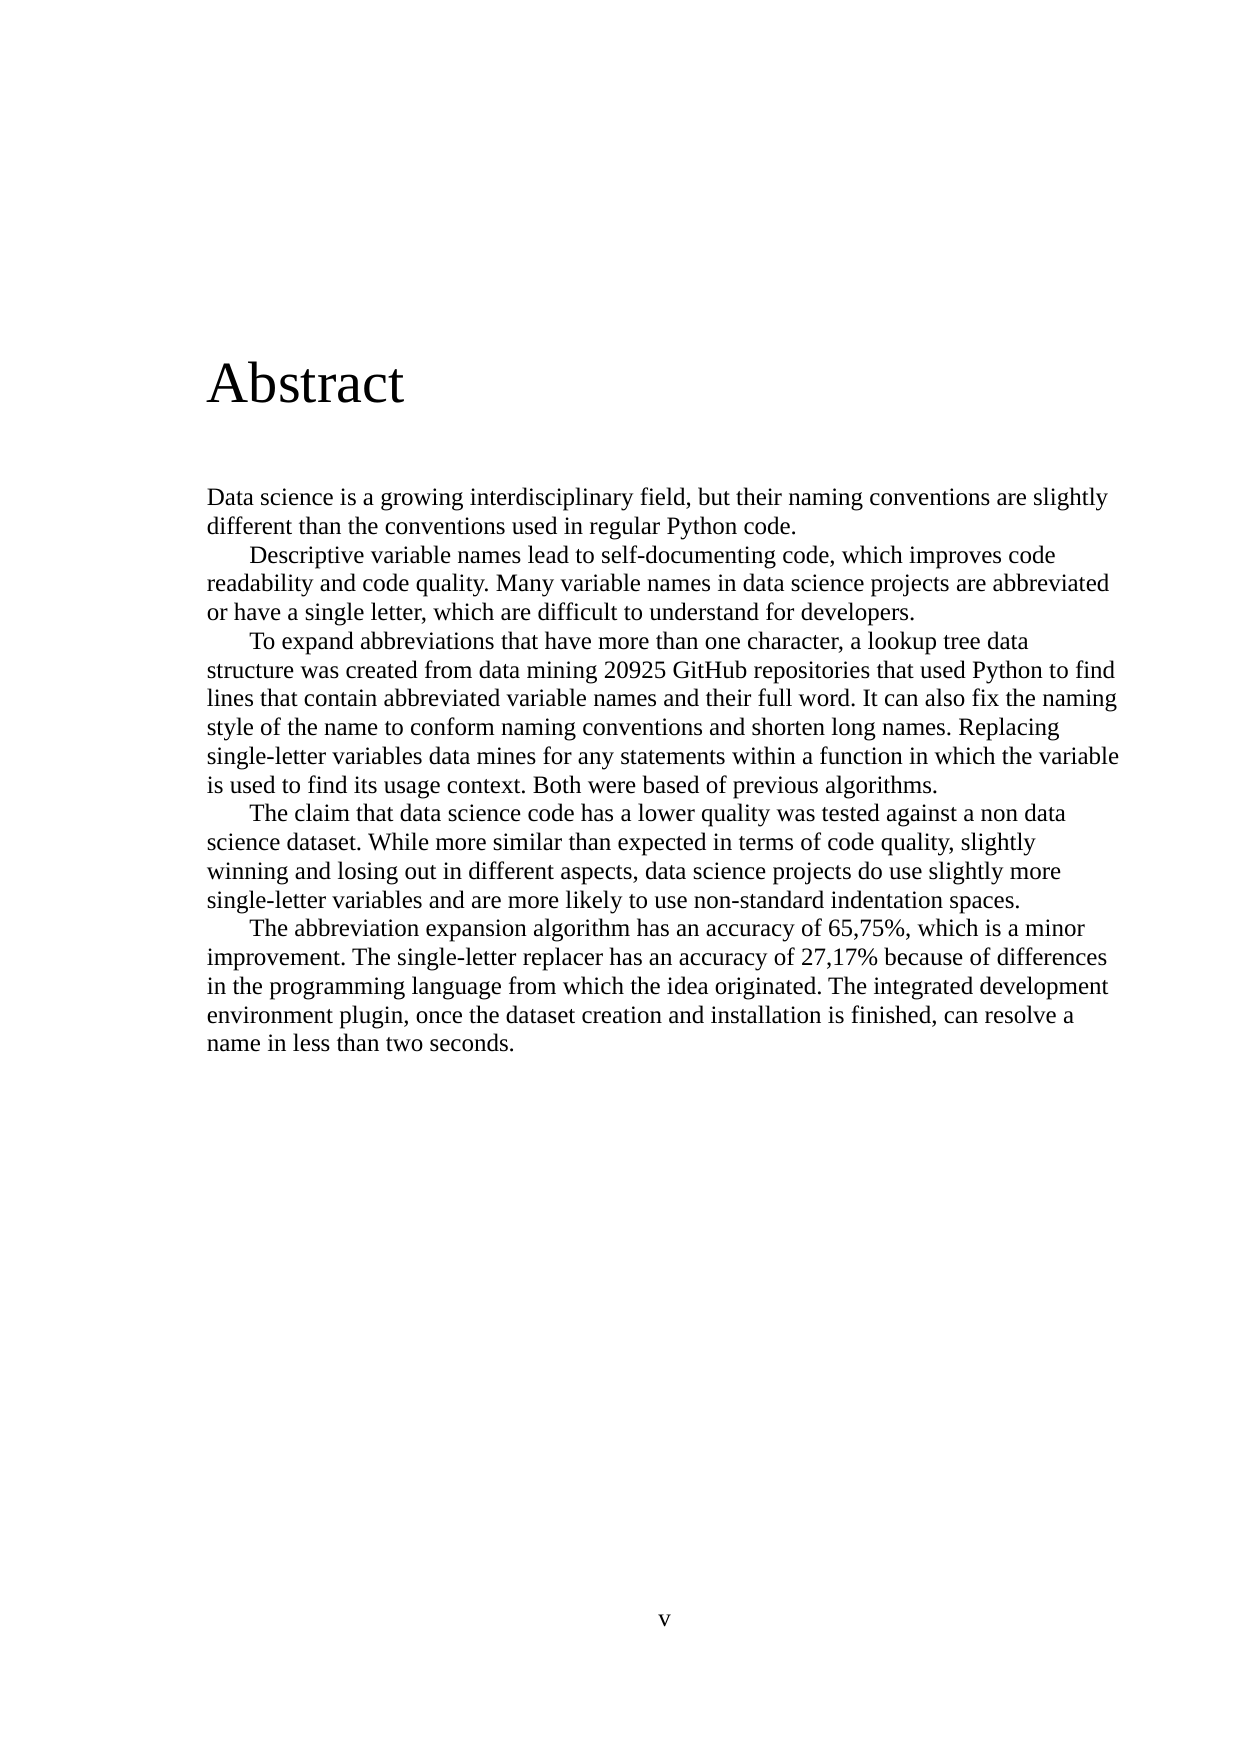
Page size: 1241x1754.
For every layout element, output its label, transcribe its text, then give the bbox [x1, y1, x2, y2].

text To expand abbreviations that have more than one character, a lookup tree data structure was created from data mining 20925 GitHub repositories that used Python to find lines that contain abbreviated variable names and their full word. It can also fix the naming style of the name to conform naming conventions and shorten long names. Replacing single-letter variables data mines for any statements within a function in which the variable is used to find its usage context. Both were based of previous algorithms. [207, 626, 1122, 798]
text Abstract [207, 348, 1122, 415]
text The abbreviation expansion algorithm has an accuracy of 65,75%, which is a minor improvement. The single-letter replacer has an accuracy of 27,17% because of differences in the programming language from which the idea originated. The integrated development environment plugin, once the dataset creation and installation is finished, can resolve a name in less than two seconds. [207, 913, 1122, 1057]
text Data science is a growing interdisciplinary field, but their naming conventions are slightly different than the conventions used in regular Python code. [207, 482, 1122, 540]
text The claim that data science code has a lower quality was tested against a non data science dataset. While more similar than expected in terms of code quality, slightly winning and losing out in different aspects, data science projects do use slightly more single-letter variables and are more likely to use non-standard indentation spaces. [207, 798, 1122, 913]
text v [207, 1603, 1122, 1632]
text Descriptive variable names lead to self-documenting code, which improves code readability and code quality. Many variable names in data science projects are abbreviated or have a single letter, which are difficult to understand for developers. [207, 540, 1122, 626]
